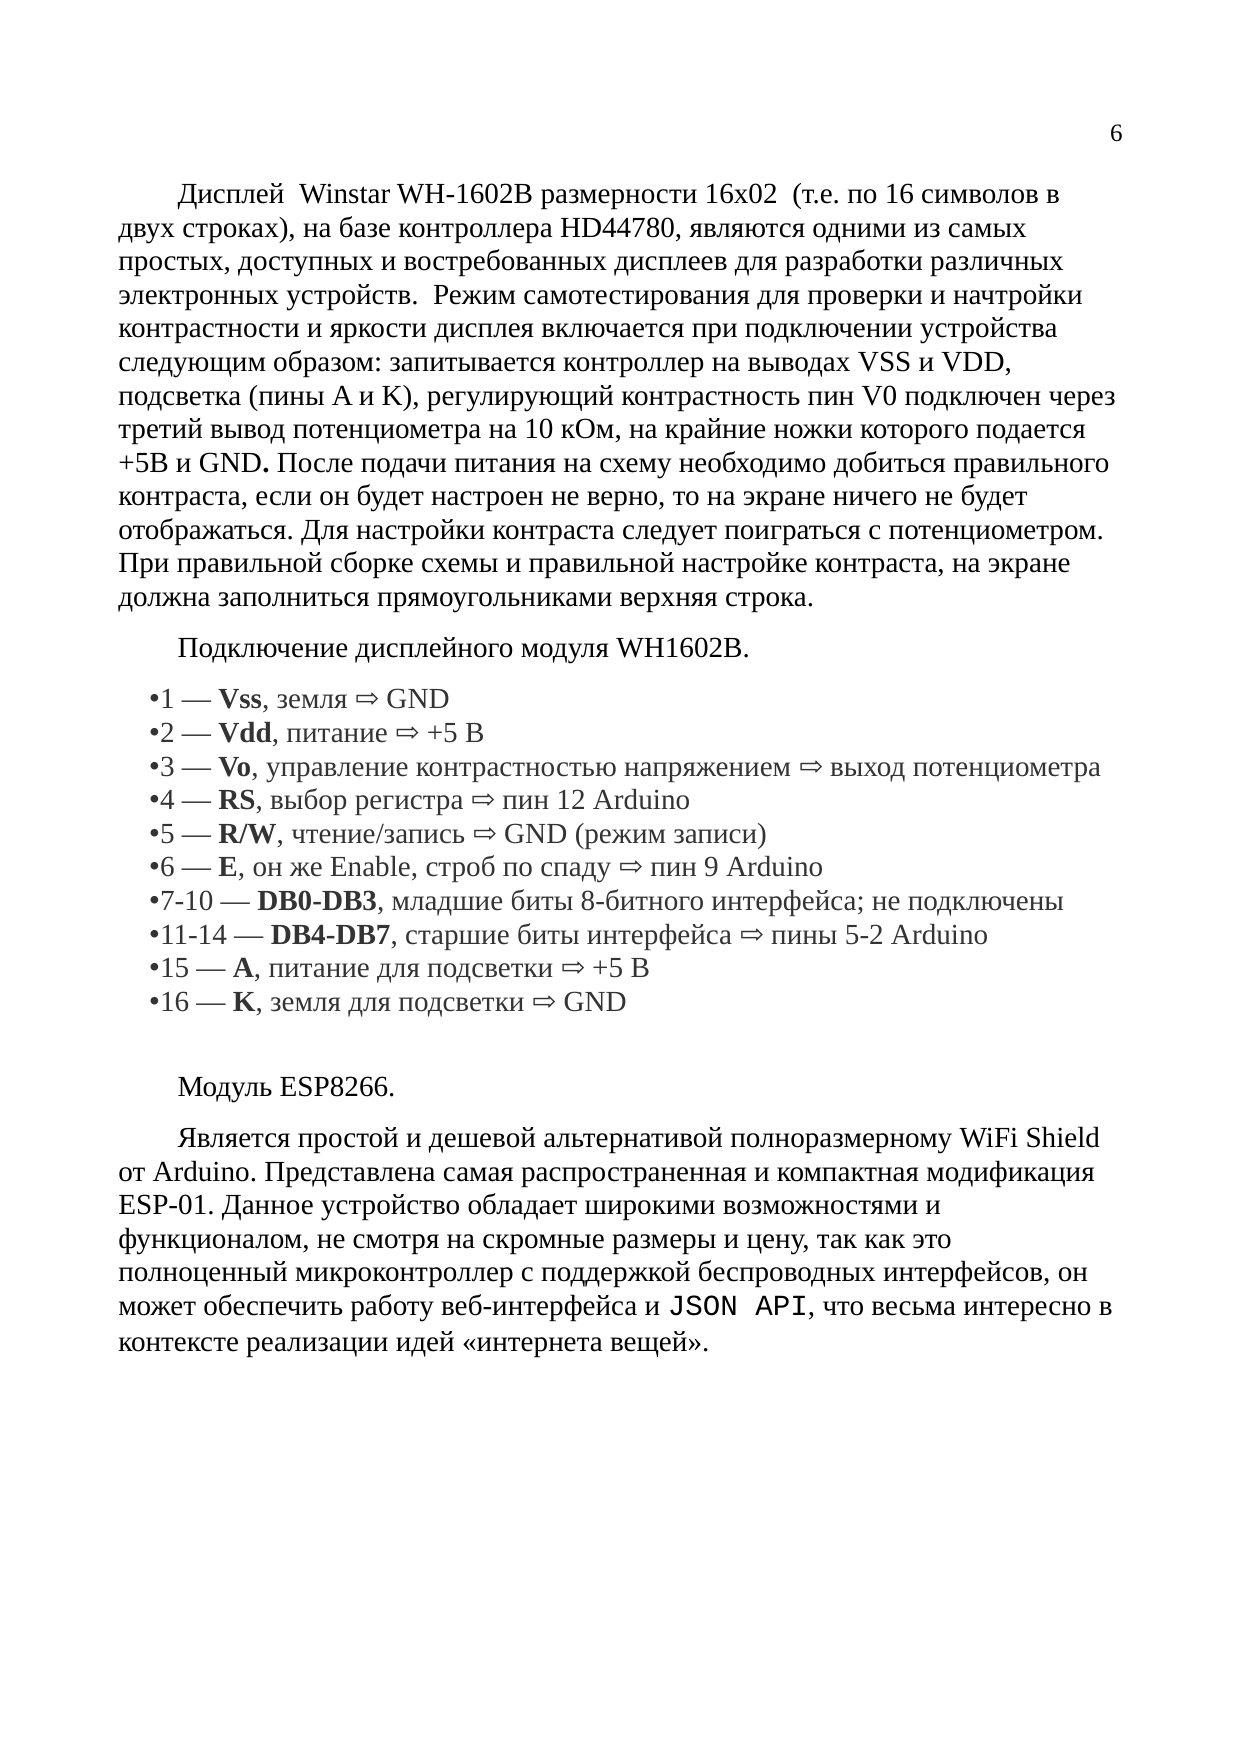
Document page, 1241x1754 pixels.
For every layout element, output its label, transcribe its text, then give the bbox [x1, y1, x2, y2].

list 16 — K, земля для подсветки ⇨ GND [118, 984, 1122, 1018]
text Является простой и дешевой альтернативой полноразмерному WiFi Shield от Arduino. Представлена самая распространенная и компактная модификация ESP-01. Данное устройство обладает широкими возможностями и функционалом, не смотря на скромные размеры и цену, так как это полноценный микроконтроллер с поддержкой беспроводных интерфейсов, он может обеспечить работу веб-интерфейса и JSON API, что весьма интересно в контексте реализации идей «интернета вещей». [118, 1120, 1122, 1358]
list 3 — Vo, управление контрастностью напряжением ⇨ выход потенциометра [118, 749, 1122, 782]
text Модуль ESP8266. [118, 1069, 1122, 1103]
list 15 — A, питание для подсветки ⇨ +5 В [118, 951, 1122, 984]
text Дисплей Winstar WH-1602B размерности 16x02 (т.е. по 16 символов в двух строках), на базе контроллера HD44780, являются одними из самых простых, доступных и востребованных дисплеев для разработки различных электронных устройств. Режим самотестирования для проверки и начтройки контрастности и яркости дисплея включается при подключении устройства следующим образом: запитывается контроллер на выводах VSS и VDD, подсветка (пины A и K), регулирующий контрастность пин V0 подключен через третий вывод потенциометра на 10 кОм, на крайние ножки которого подается +5В и GND. После подачи питания на схему необходимо добиться правильного контраста, если он будет настроен не верно, то на экране ничего не будет отображаться. Для настройки контраста следует поиграться с потенциометром. При правильной сборке схемы и правильной настройке контраста, на экране должна заполниться прямоугольниками верхняя строка. [118, 176, 1122, 612]
list 4 — RS, выбор регистра ⇨ пин 12 Arduino [118, 782, 1122, 816]
list 5 — R/W, чтение/запись ⇨ GND (режим записи) [118, 816, 1122, 849]
list 11-14 — DB4-DB7, старшие биты интерфейса ⇨ пины 5-2 Arduino [118, 917, 1122, 951]
list 2 — Vdd, питание ⇨ +5 В [118, 715, 1122, 749]
list 6 — E, он же Enable, cтроб по спаду ⇨ пин 9 Arduino [118, 849, 1122, 883]
list 7-10 — DB0-DB3, младшие биты 8-битного интерфейса; не подключены [118, 883, 1122, 917]
list 1 — Vss, земля ⇨ GND [118, 681, 1122, 715]
text Подключение дисплейного модуля WH1602B. [118, 630, 1122, 664]
